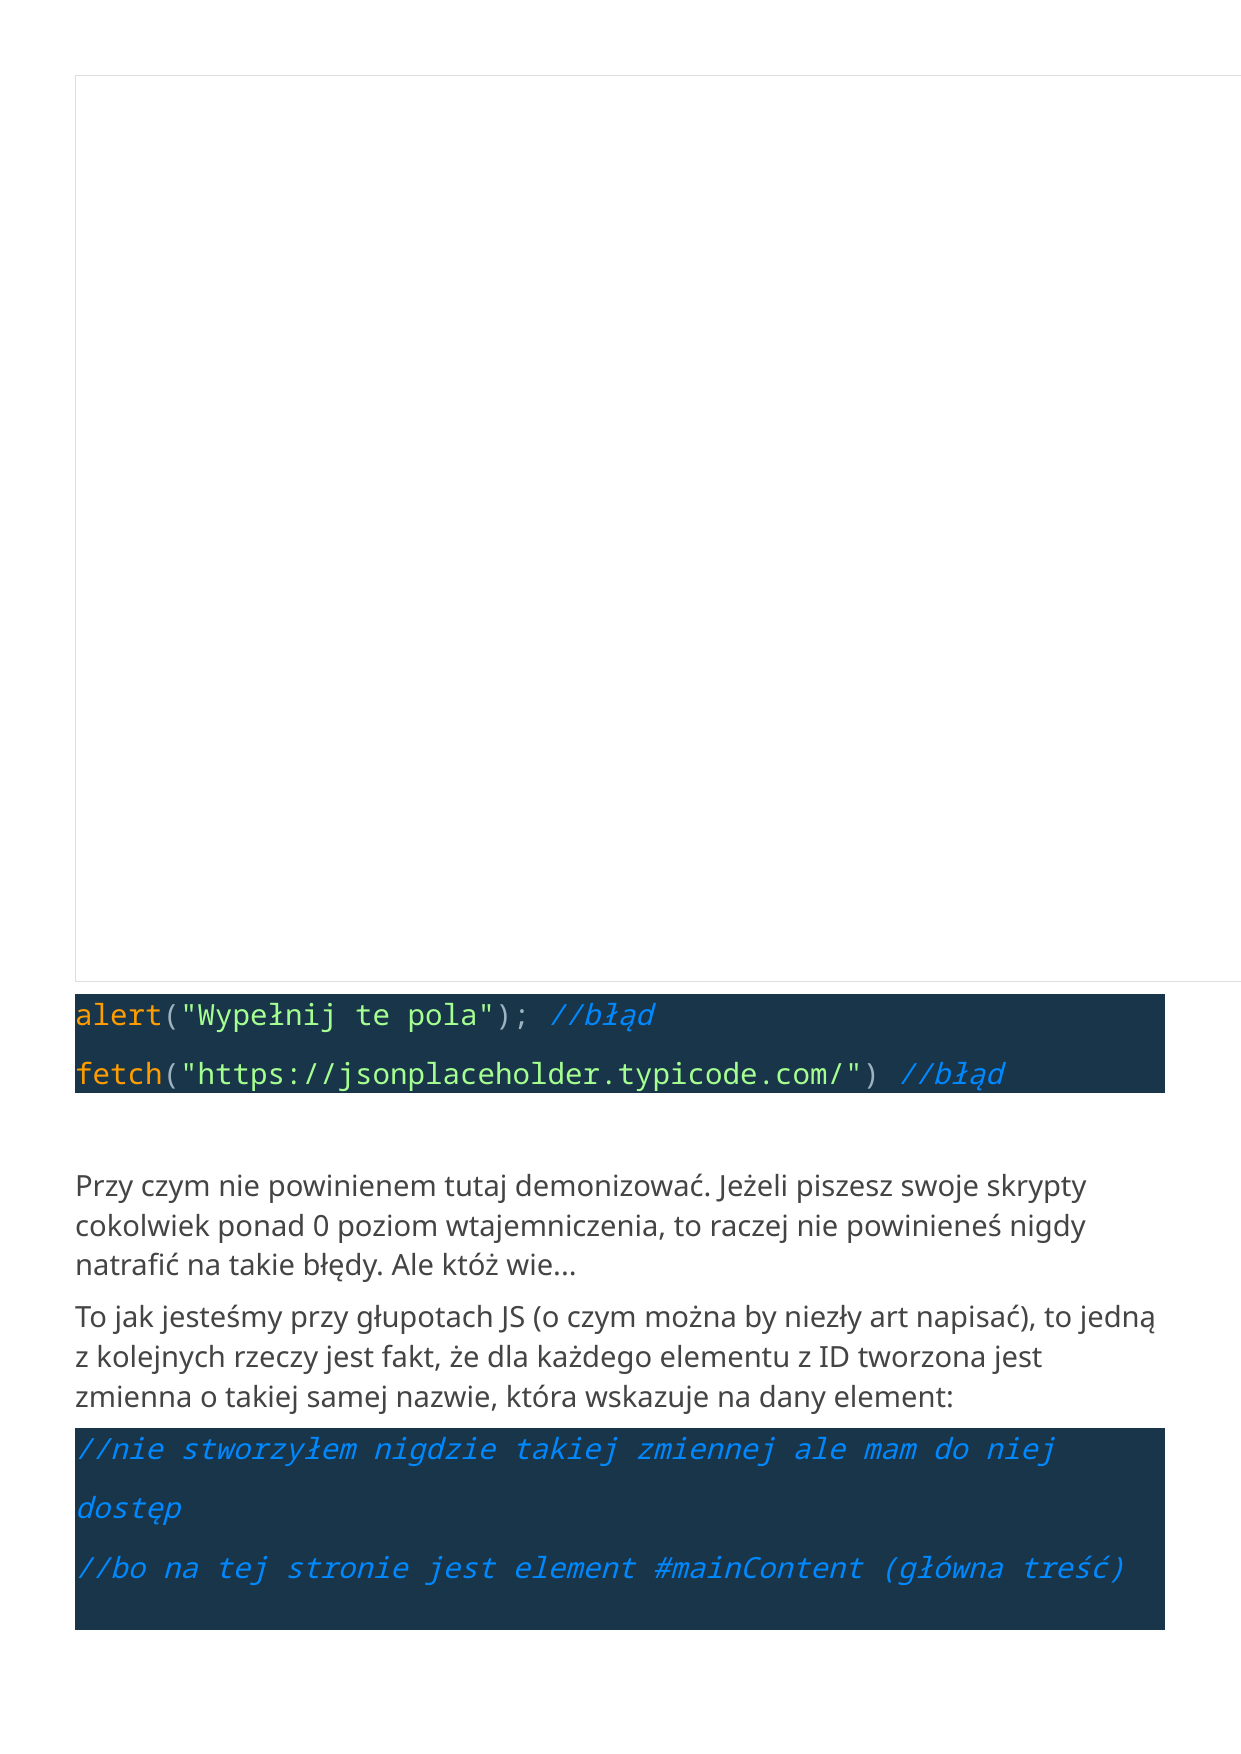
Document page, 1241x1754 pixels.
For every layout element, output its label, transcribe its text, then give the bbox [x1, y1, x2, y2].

text //nie stworzyłem nigdzie takiej zmiennej ale mam do niej dostęp [75, 1428, 1165, 1527]
text fetch("https://jsonplaceholder.typicode.com/") //błąd [75, 1053, 1165, 1093]
text To jak jesteśmy przy głupotach JS (o czym można by niezły art napisać), to jedną z kolejnych rzeczy jest fakt, że dla każdego elementu z ID tworzona jest zmienna o takiej samej nazwie, która wskazuje na dany element: [75, 1297, 1165, 1416]
text alert("Wypełnij te pola"); //błąd [75, 994, 1165, 1034]
text Przy czym nie powinienem tutaj demonizować. Jeżeli piszesz swoje skrypty cokolwiek ponad 0 poziom wtajemniczenia, to raczej nie powinieneś nigdy natrafić na takie błędy. Ale któż wie... [75, 1165, 1165, 1284]
text //bo na tej stronie jest element #mainContent (główna treść) [75, 1547, 1165, 1587]
